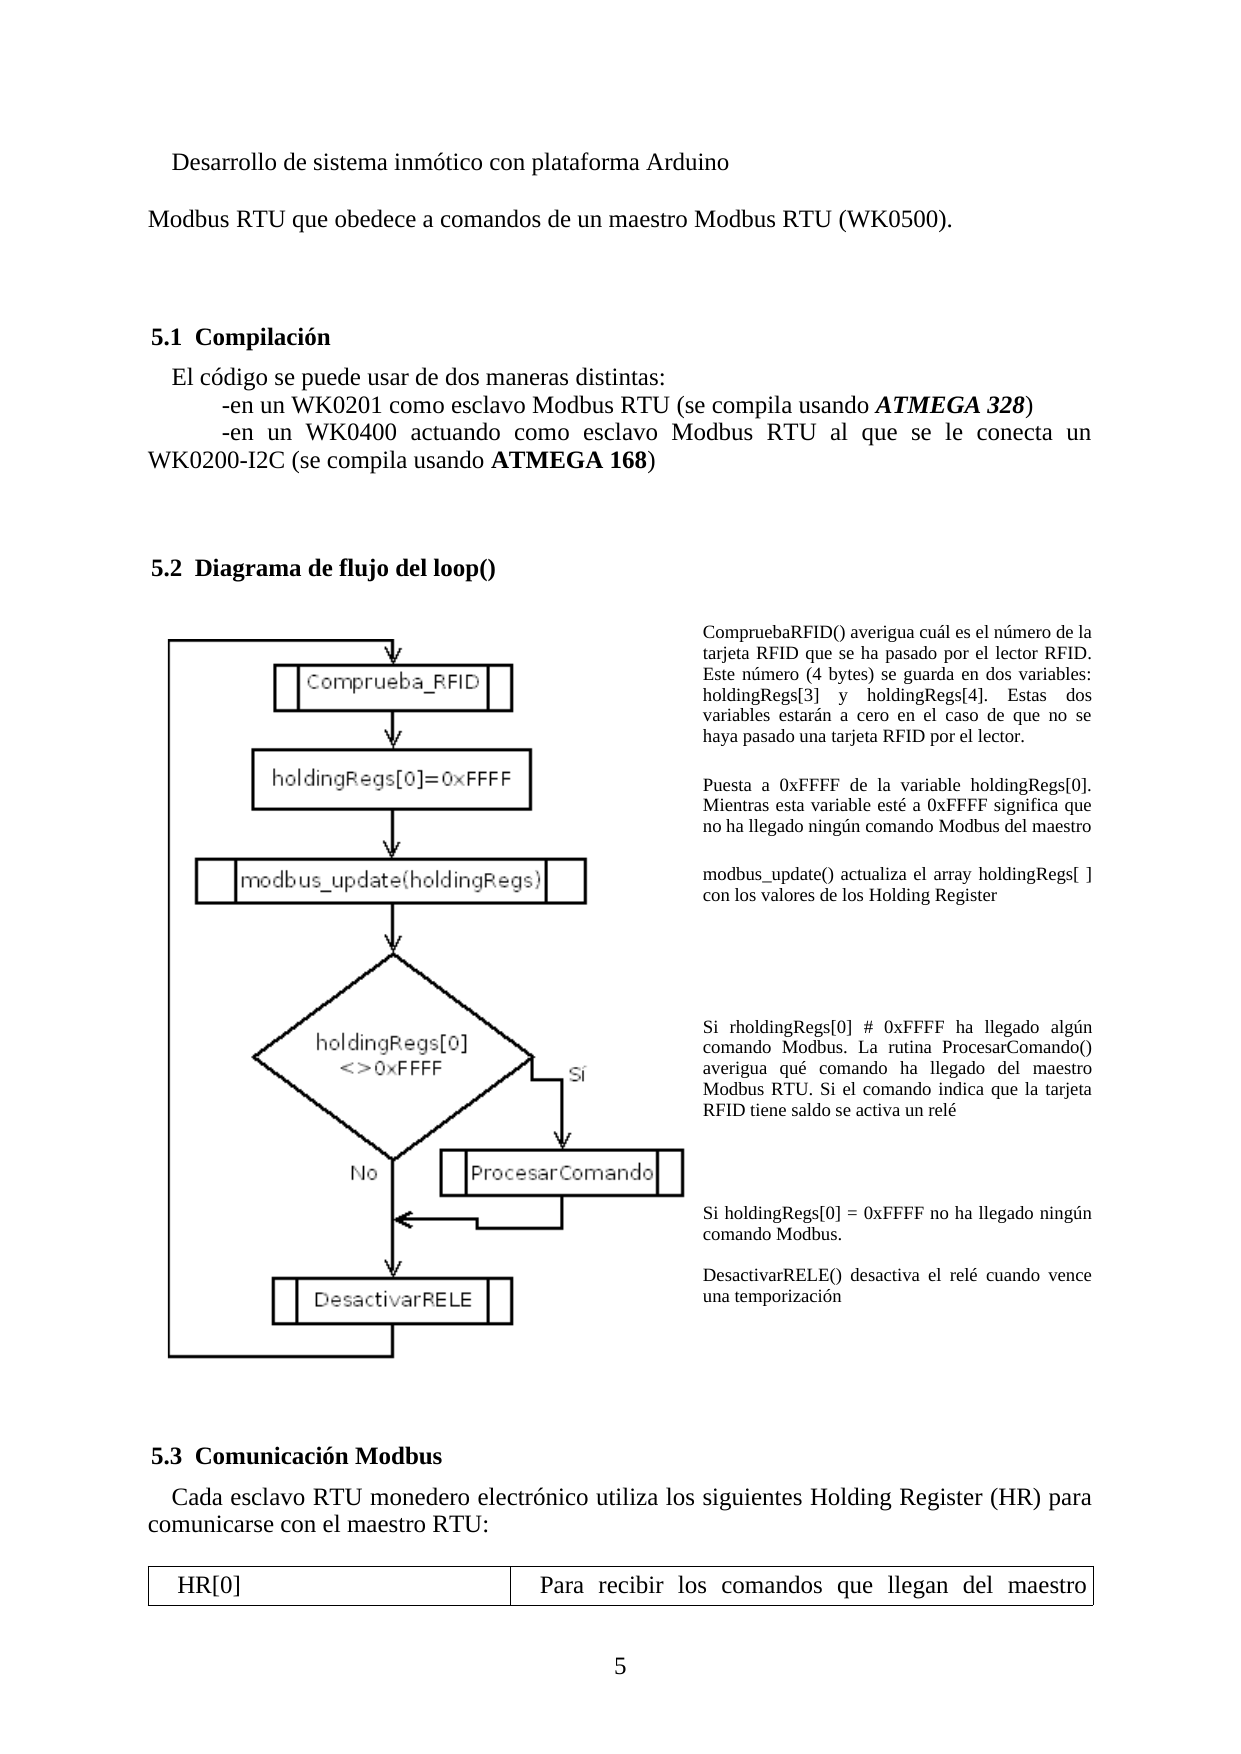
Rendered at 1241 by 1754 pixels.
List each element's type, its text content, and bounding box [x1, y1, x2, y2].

text modbus_update() actualiza el array holdingRegs[ ] con los valores de los Holding Register [685, 864, 1092, 906]
text Si rholdingRegs[0] # 0xFFFF ha llegado algún comando Modbus. La rutina ProcesarComando() averigua qué comando ha llegado del maestro Modbus RTU. Si el comando indica que la tarjeta RFID tiene saldo se activa un relé [685, 1016, 1092, 1120]
table_header Para recibir los comandos que llegan del maestro [511, 1567, 1093, 1605]
subtitle Comunicación Modbus [151, 1442, 1092, 1470]
picture [167, 639, 685, 1360]
text CompruebaRFID() averigua cuál es el número de la tarjeta RFID que se ha pasado por el lector RFID. Este número (4 bytes) se guarda en dos variables: holdingRegs[3] y holdingRegs[4]. Estas dos variables estarán a cero en el caso de que no se haya pasado una tarjeta RFID por el lector. [148, 622, 1092, 747]
text El código se puede usar de dos maneras distintas: [148, 363, 1092, 391]
text Si holdingRegs[0] = 0xFFFF no ha llegado ningún comando Modbus. [685, 1203, 1092, 1244]
text -en un WK0400 actuando como esclavo Modbus RTU al que se le conecta un WK0200-I2C (se compila usando ATMEGA 168) [148, 418, 1092, 474]
text DesactivarRELE() desactiva el relé cuando vence una temporización [685, 1265, 1092, 1307]
subtitle Diagrama de flujo del loop() [151, 554, 1092, 582]
text Modbus RTU que obedece a comandos de un maestro Modbus RTU (WK0500). [148, 205, 1092, 233]
text Cada esclavo RTU monedero electrónico utiliza los siguientes Holding Register (HR) para comunicarse con el maestro RTU: [148, 1483, 1092, 1538]
text -en un WK0201 como esclavo Modbus RTU (se compila usando ATMEGA 328) [148, 391, 1092, 418]
text Puesta a 0xFFFF de la variable holdingRegs[0]. Mientras esta variable esté a 0xFFFF significa que no ha llegado ningún comando Modbus del maestro [685, 774, 1092, 836]
subtitle Compilación [151, 323, 1092, 351]
table_header HR[0] [149, 1567, 510, 1605]
